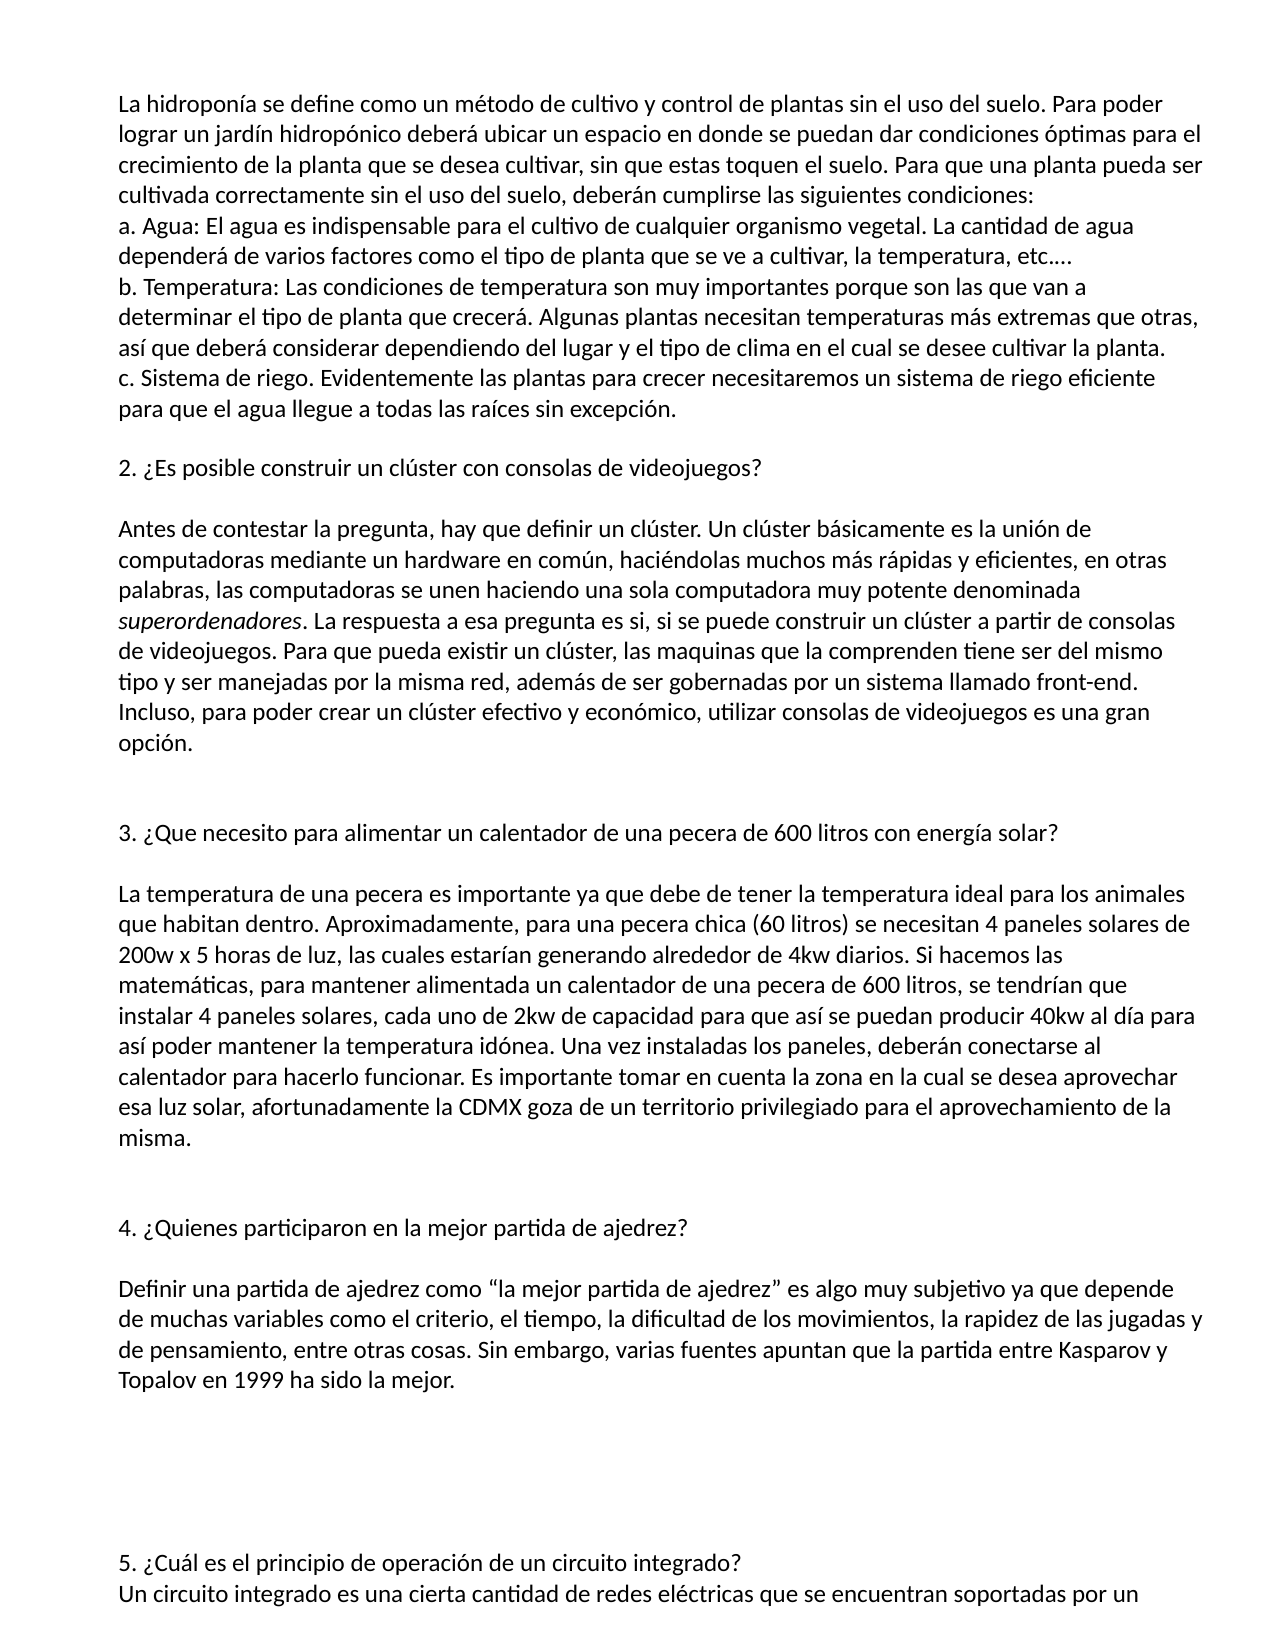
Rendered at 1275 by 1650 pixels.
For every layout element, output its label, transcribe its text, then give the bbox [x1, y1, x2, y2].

text a. Agua: El agua es indispensable para el cultivo de cualquier organismo vegetal. La cantidad de agua dependerá de varios factores como el tipo de planta que se ve a cultivar, la temperatura, etc.… [118, 210, 1205, 271]
text 2. ¿Es posible construir un clúster con consolas de videojuegos? [118, 452, 1205, 483]
text Un circuito integrado es una cierta cantidad de redes eléctricas que se encuentran soportadas por un [118, 1578, 1205, 1609]
text 4. ¿Quienes participaron en la mejor partida de ajedrez? [118, 1212, 1205, 1242]
text 3. ¿Que necesito para alimentar un calentador de una pecera de 600 litros con energía solar? [118, 817, 1205, 847]
text Definir una partida de ajedrez como “la mejor partida de ajedrez” es algo muy subjetivo ya que depende de muchas variables como el criterio, el tiempo, la dificultad de los movimientos, la rapidez de las jugadas y de pensamiento, entre otras cosas. Sin embargo, varias fuentes apuntan que la partida entre Kasparov y Topalov en 1999 ha sido la mejor. [118, 1273, 1205, 1395]
text b. Temperatura: Las condiciones de temperatura son muy importantes porque son las que van a determinar el tipo de planta que crecerá. Algunas plantas necesitan temperaturas más extremas que otras, así que deberá considerar dependiendo del lugar y el tipo de clima en el cual se desee cultivar la planta. [118, 271, 1205, 363]
text La temperatura de una pecera es importante ya que debe de tener la temperatura ideal para los animales que habitan dentro. Aproximadamente, para una pecera chica (60 litros) se necesitan 4 paneles solares de 200w x 5 horas de luz, las cuales estarían generando alrededor de 4kw diarios. Si hacemos las matemáticas, para mantener alimentada un calentador de una pecera de 600 litros, se tendrían que instalar 4 paneles solares, cada uno de 2kw de capacidad para que así se puedan producir 40kw al día para así poder mantener la temperatura idónea. Una vez instaladas los paneles, deberán conectarse al calentador para hacerlo funcionar. Es importante tomar en cuenta la zona en la cual se desea aprovechar esa luz solar, afortunadamente la CDMX goza de un territorio privilegiado para el aprovechamiento de la misma. [118, 878, 1205, 1153]
text c. Sistema de riego. Evidentemente las plantas para crecer necesitaremos un sistema de riego eficiente para que el agua llegue a todas las raíces sin excepción. [118, 363, 1205, 424]
text Antes de contestar la pregunta, hay que definir un clúster. Un clúster básicamente es la unión de computadoras mediante un hardware en común, haciéndolas muchos más rápidas y eficientes, en otras palabras, las computadoras se unen haciendo una sola computadora muy potente denominada superordenadores. La respuesta a esa pregunta es si, si se puede construir un clúster a partir de consolas de videojuegos. Para que pueda existir un clúster, las maquinas que la comprenden tiene ser del mismo tipo y ser manejadas por la misma red, además de ser gobernadas por un sistema llamado front-end. Incluso, para poder crear un clúster efectivo y económico, utilizar consolas de videojuegos es una gran opción. [118, 513, 1205, 758]
text La hidroponía se define como un método de cultivo y control de plantas sin el uso del suelo. Para poder lograr un jardín hidropónico deberá ubicar un espacio en donde se puedan dar condiciones óptimas para el crecimiento de la planta que se desea cultivar, sin que estas toquen el suelo. Para que una planta pueda ser cultivada correctamente sin el uso del suelo, deberán cumplirse las siguientes condiciones: [118, 88, 1205, 210]
text 5. ¿Cuál es el principio de operación de un circuito integrado? [118, 1548, 1205, 1578]
